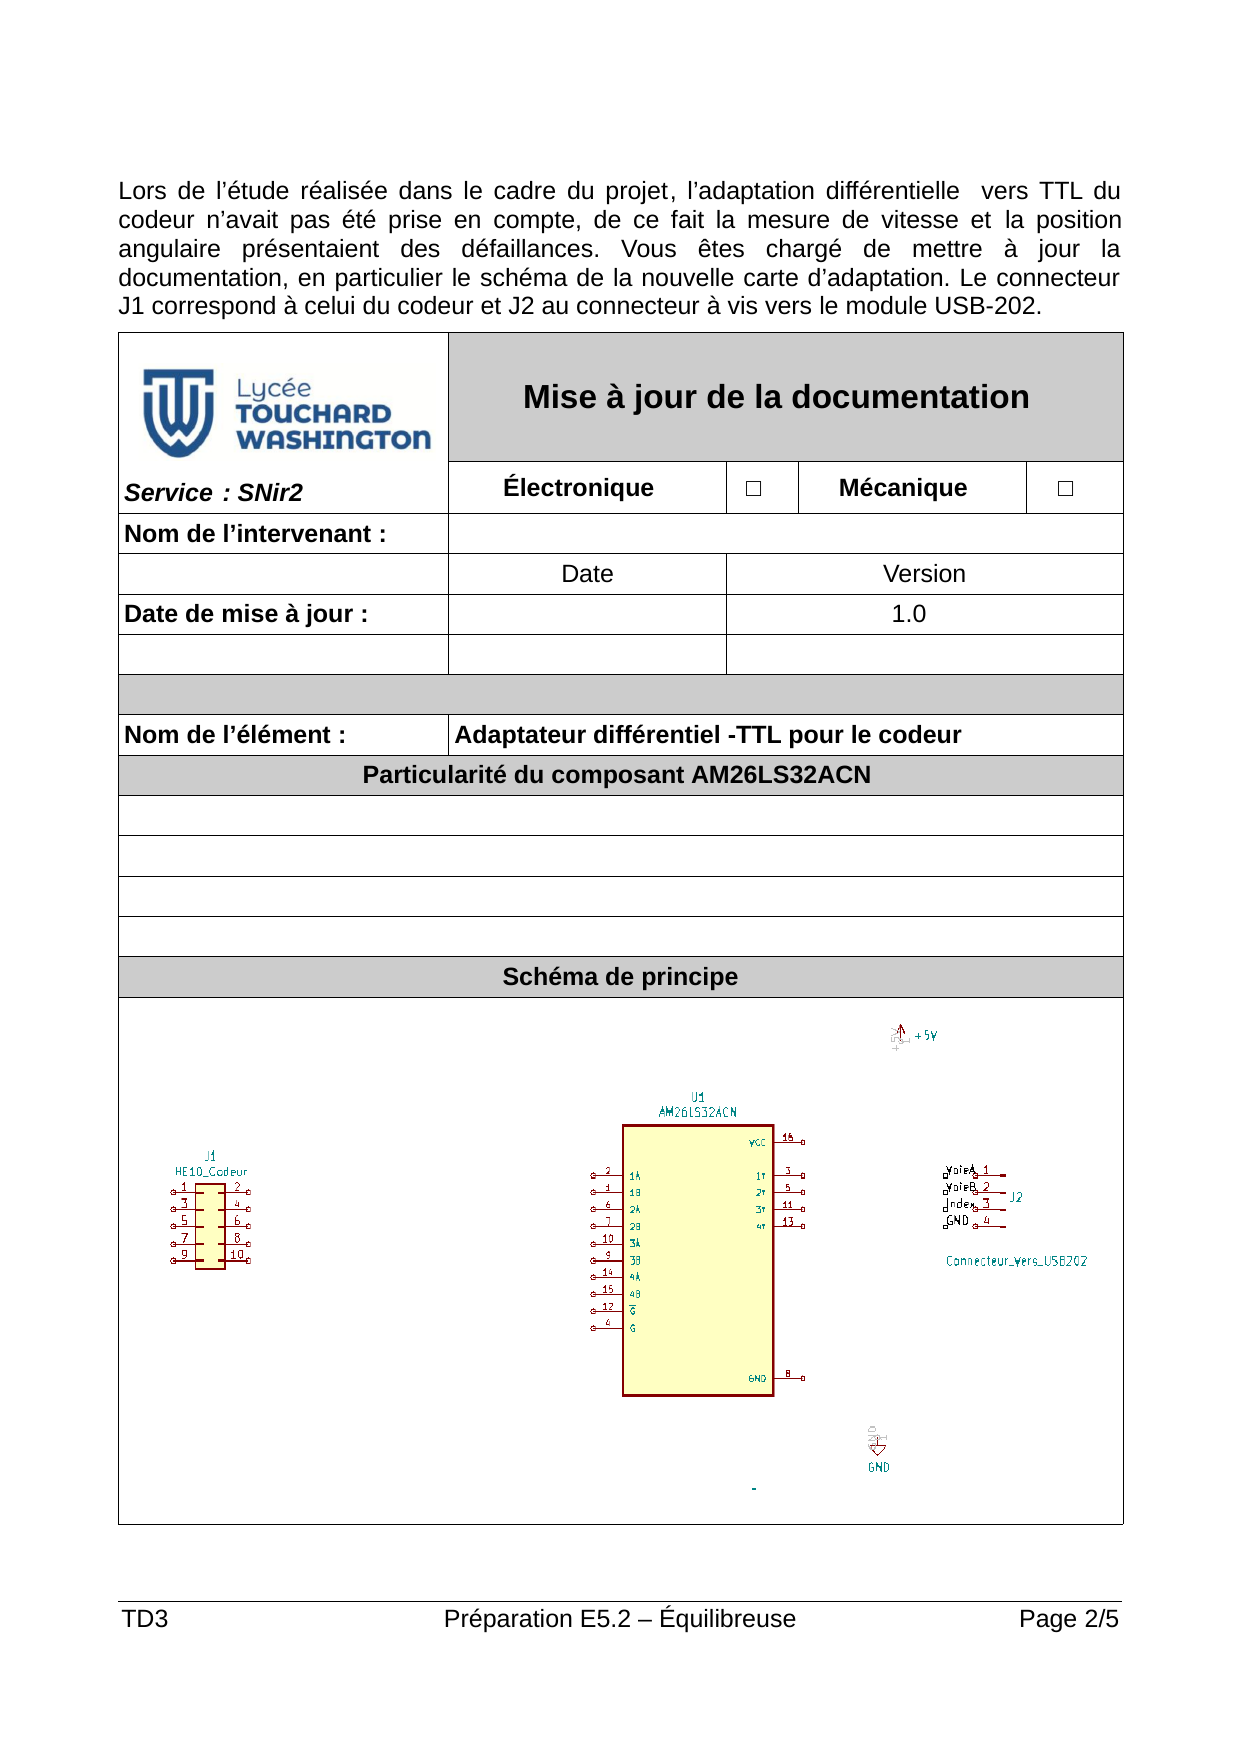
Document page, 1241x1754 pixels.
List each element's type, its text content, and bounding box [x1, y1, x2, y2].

table_cell [119, 675, 1123, 714]
table_cell [119, 635, 448, 674]
table_cell Date [449, 554, 726, 593]
table_header Service : SNir2 [119, 333, 448, 513]
text Lors de l’étude réalisée dans le cadre du projet, l’adaptation différentielle vers TTL du codeur n’avait pas été prise en compte, de ce fait la mesure de vitesse et la position angulaire présentaient des défaillances. Vous êtes chargé de mettre à jour la documentation, en particulier le schéma de la nouvelle carte d’adaptation. Le connecteur J1 correspond à celui du codeur et J2 au connecteur à vis vers le module USB-202. [118, 176, 1122, 320]
table_cell Date de mise à jour : [119, 595, 448, 634]
table_cell [119, 877, 1123, 916]
picture [138, 363, 437, 461]
table_cell [119, 554, 448, 593]
table_cell 1.0 [727, 595, 1123, 634]
table_cell [449, 514, 1123, 553]
table_header Mise à jour de la documentation [449, 333, 1123, 461]
table_cell [119, 836, 1123, 876]
table_cell Nom de l’intervenant : [119, 514, 448, 553]
table_cell □ [1027, 462, 1123, 513]
table_cell [449, 595, 726, 634]
table_cell Schéma de principe [119, 957, 1123, 997]
table_cell [119, 796, 1123, 835]
table_cell [449, 635, 726, 674]
table_cell Mécanique [799, 462, 1026, 513]
table_cell Particularité du composant AM26LS32ACN [119, 756, 1123, 795]
table_cell [119, 917, 1123, 956]
table_cell Version [727, 554, 1123, 593]
table_cell Électronique [449, 462, 726, 513]
table_cell □ [727, 462, 798, 513]
picture [126, 1012, 1120, 1490]
table_cell Adaptateur différentiel -TTL pour le codeur [449, 715, 1123, 755]
table_cell [119, 998, 1123, 1524]
table_cell [727, 635, 1123, 674]
table_cell Nom de l’élément : [119, 715, 448, 755]
